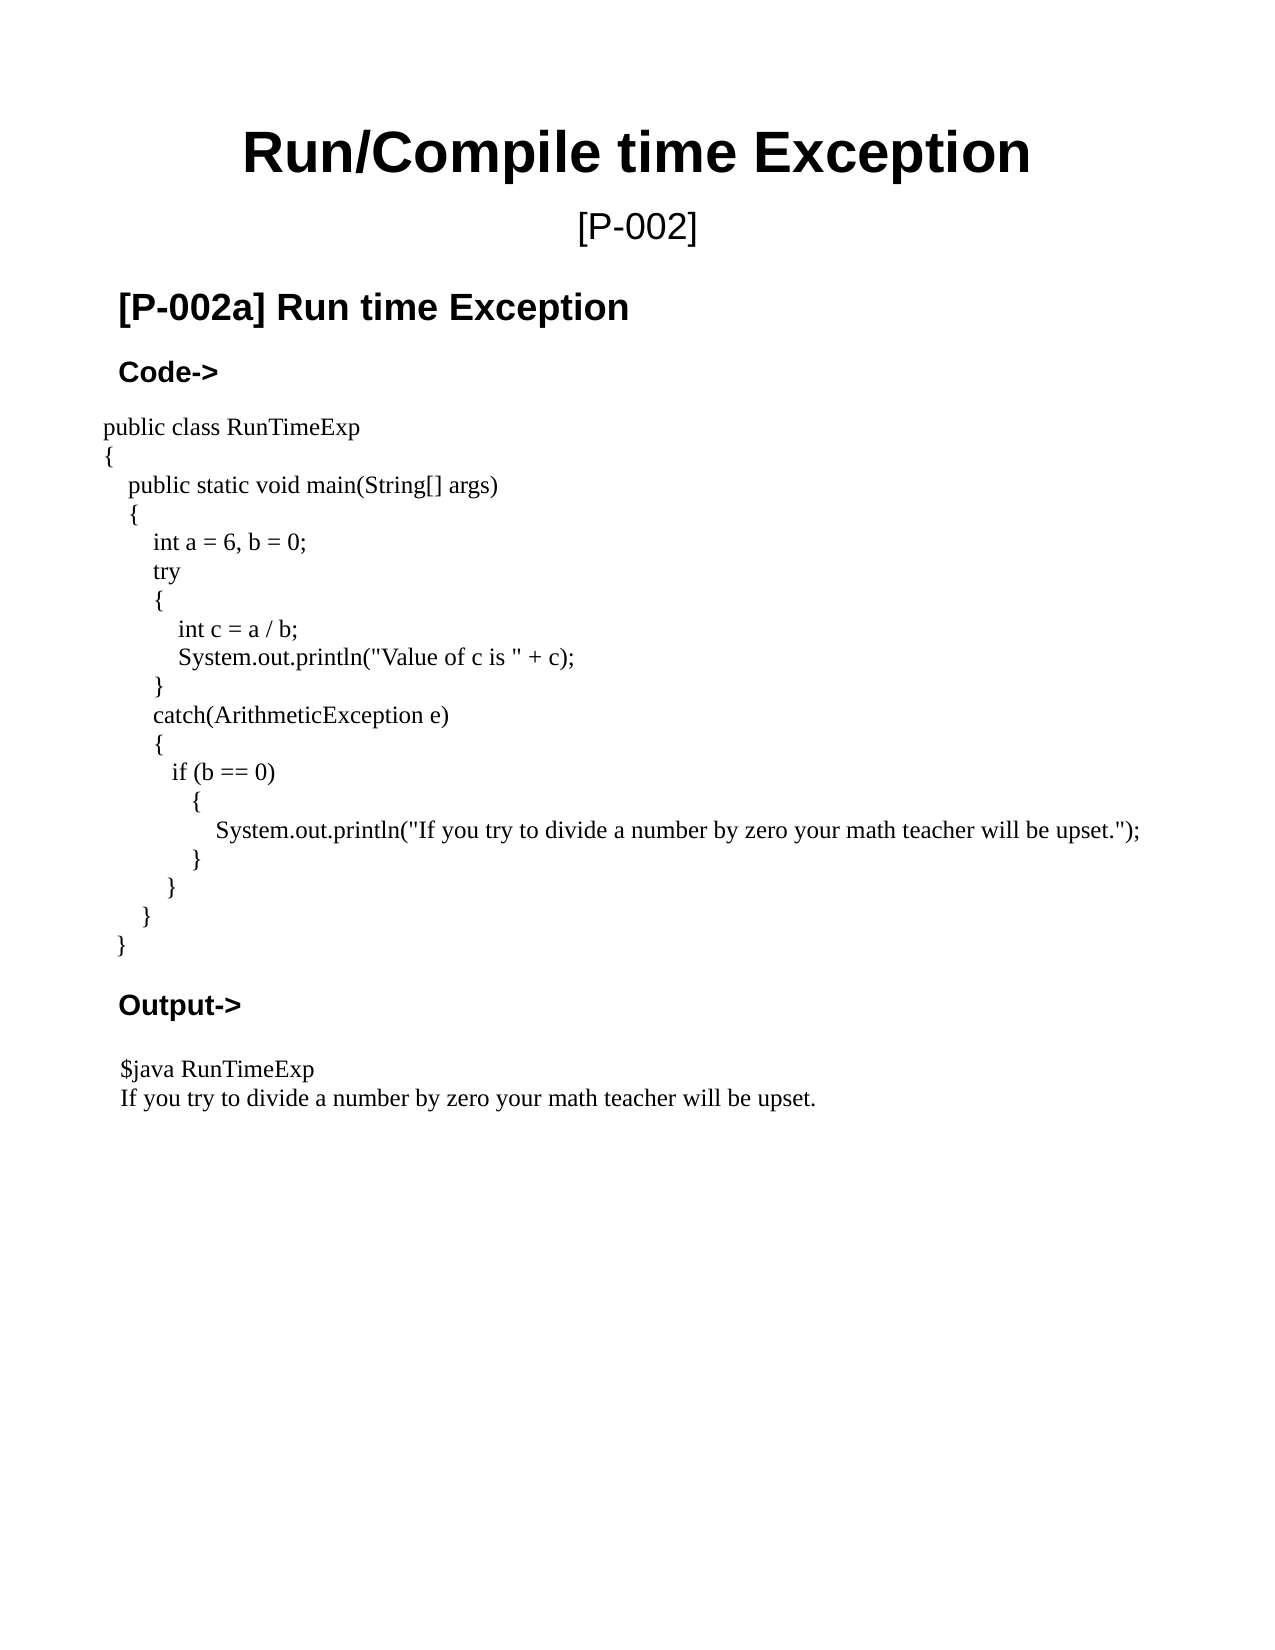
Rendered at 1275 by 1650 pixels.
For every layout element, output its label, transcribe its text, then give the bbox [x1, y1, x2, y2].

subtitle [P-002a] Run time Exception [118, 284, 1157, 328]
subtitle Output-> [118, 987, 1157, 1021]
subtitle [P-002] [118, 204, 1157, 247]
subtitle Code-> [118, 355, 1157, 389]
title Run/Compile time Exception [118, 118, 1157, 185]
